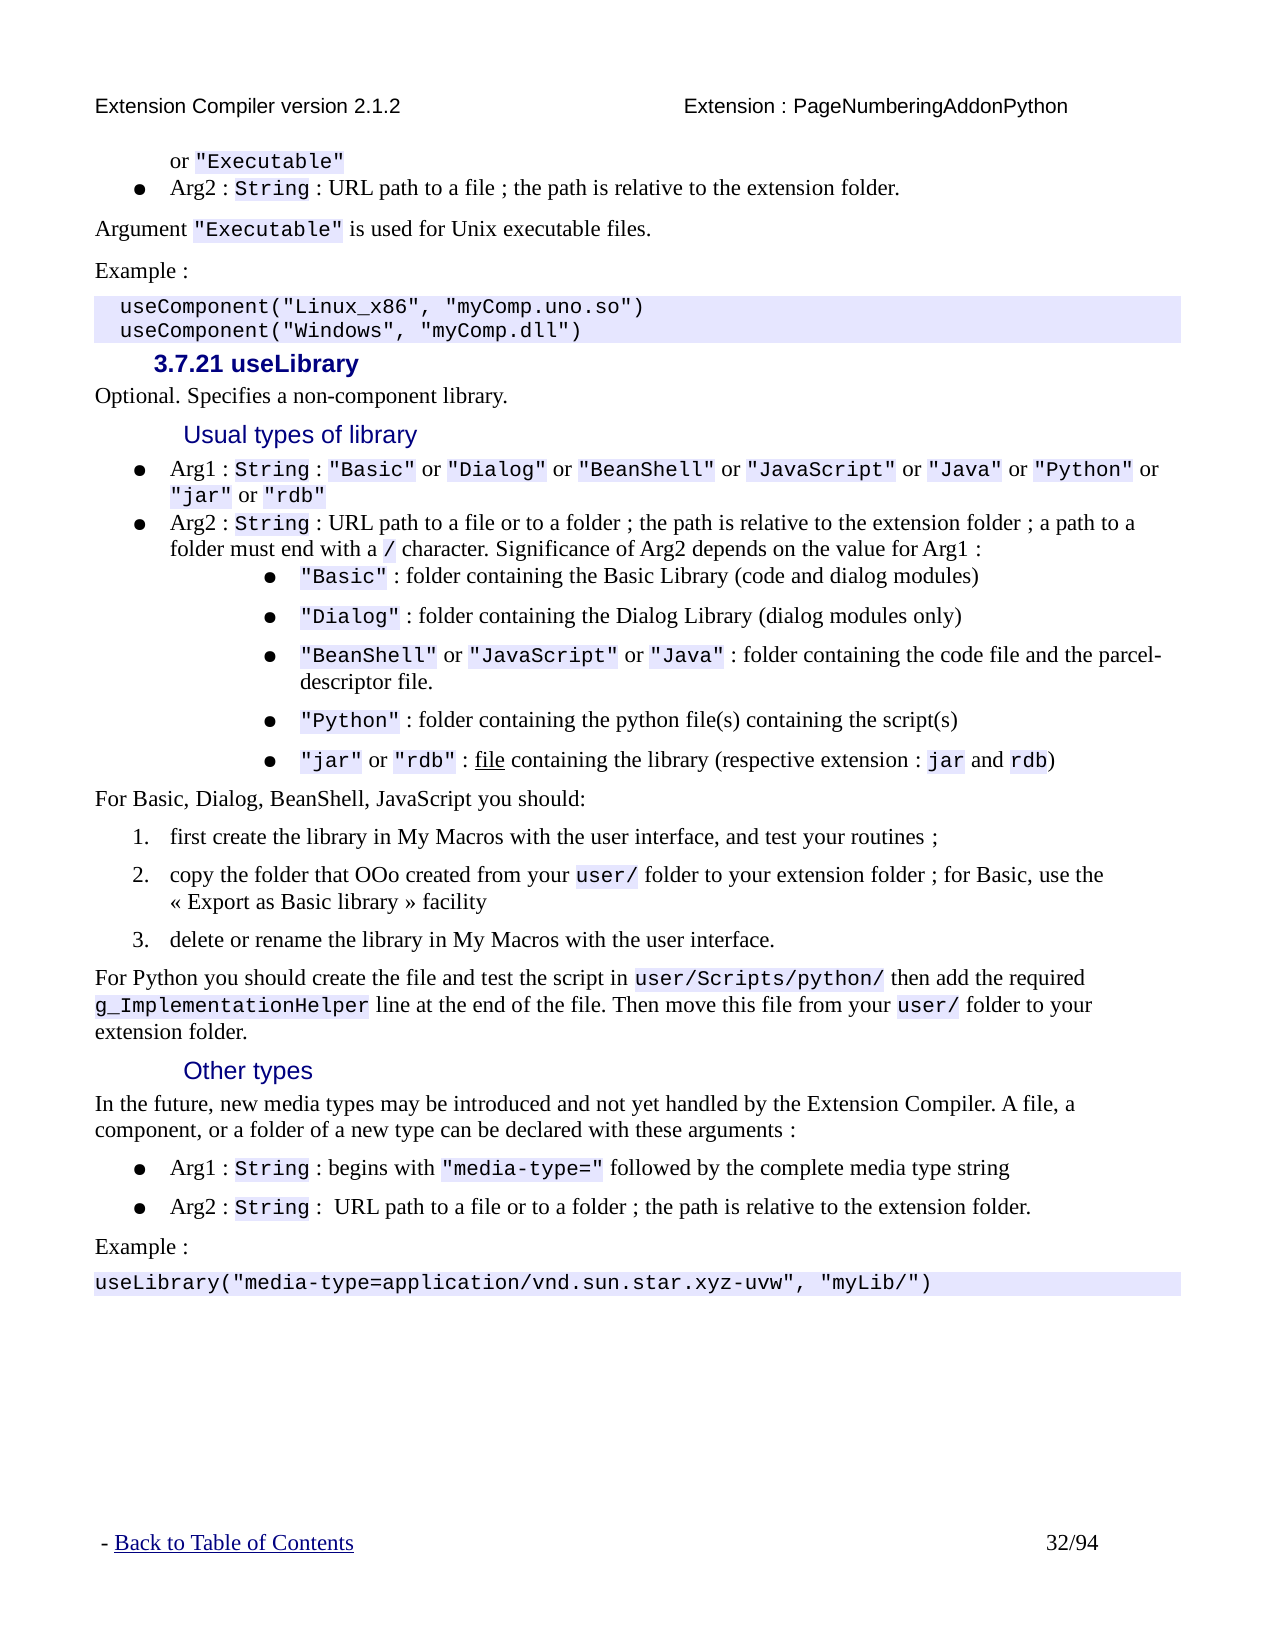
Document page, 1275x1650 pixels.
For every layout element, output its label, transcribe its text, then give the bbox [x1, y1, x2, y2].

list Arg2 : String : URL path to a file or to a folder ; the path is relative to the extension folder. [132, 1194, 1181, 1221]
list Arg2 : String : URL path to a file or to a folder ; the path is relative to the extension folder ; a path to a folder must end with a / character. Significance of Arg2 depends on the value for Arg1 : [132, 509, 1181, 563]
text Example : [94, 258, 1181, 283]
list Arg2 : String : URL path to a file ; the path is relative to the extension folder. [132, 174, 1181, 201]
text For Basic, Dialog, BeanShell, JavaScript you should: [94, 786, 1181, 812]
list "Basic" : folder containing the Basic Library (code and dialog modules) [262, 563, 1181, 590]
list Arg1 : String : begins with "media-type=" followed by the complete media type string [132, 1155, 1181, 1182]
text In the future, new media types may be introduced and not yet handled by the Extension Compiler. A file, a component, or a folder of a new type can be declared with these arguments : [94, 1091, 1181, 1142]
text useComponent("Linux_x86", "myComp.uno.so") [94, 296, 1181, 319]
text Optional. Specifies a non-component library. [94, 383, 1181, 409]
text For Python you should create the file and test the script in user/Scripts/python/ then add the required g_ImplementationHelper line at the end of the file. Then move this file from your user/ folder to your extension folder. [94, 965, 1181, 1045]
text Example : [94, 1234, 1181, 1259]
list "jar" or "rdb" : file containing the library (respective extension : jar and rdb) [262, 747, 1181, 774]
list delete or rename the library in My Macros with the user interface. [132, 927, 1181, 953]
list Arg1 : String : "Basic" or "Dialog" or "BeanShell" or "JavaScript" or "Java" or "Python" or "jar" or "rdb" [132, 455, 1181, 509]
subtitle Other types [183, 1057, 1181, 1085]
subtitle useLibrary [153, 349, 1181, 377]
subtitle Usual types of library [183, 421, 1181, 449]
text useComponent("Windows", "myComp.dll") [94, 319, 1181, 343]
list first create the library in My Macros with the user interface, and test your routines ; [132, 824, 1181, 850]
list "Dialog" : folder containing the Dialog Library (dialog modules only) [262, 603, 1181, 630]
list "Python" : folder containing the python file(s) containing the script(s) [262, 707, 1181, 734]
text Argument "Executable" is used for Unix executable files. [94, 216, 1181, 243]
list copy the folder that OOo created from your user/ folder to your extension folder ; for Basic, use the « Export as Basic library » facility [132, 862, 1181, 915]
list or "Executable" [132, 147, 1181, 174]
list "BeanShell" or "JavaScript" or "Java" : folder containing the code file and the parcel-descriptor file. [262, 642, 1181, 695]
text useLibrary("media-type=application/vnd.sun.star.xyz-uvw", "myLib/") [94, 1272, 1181, 1296]
